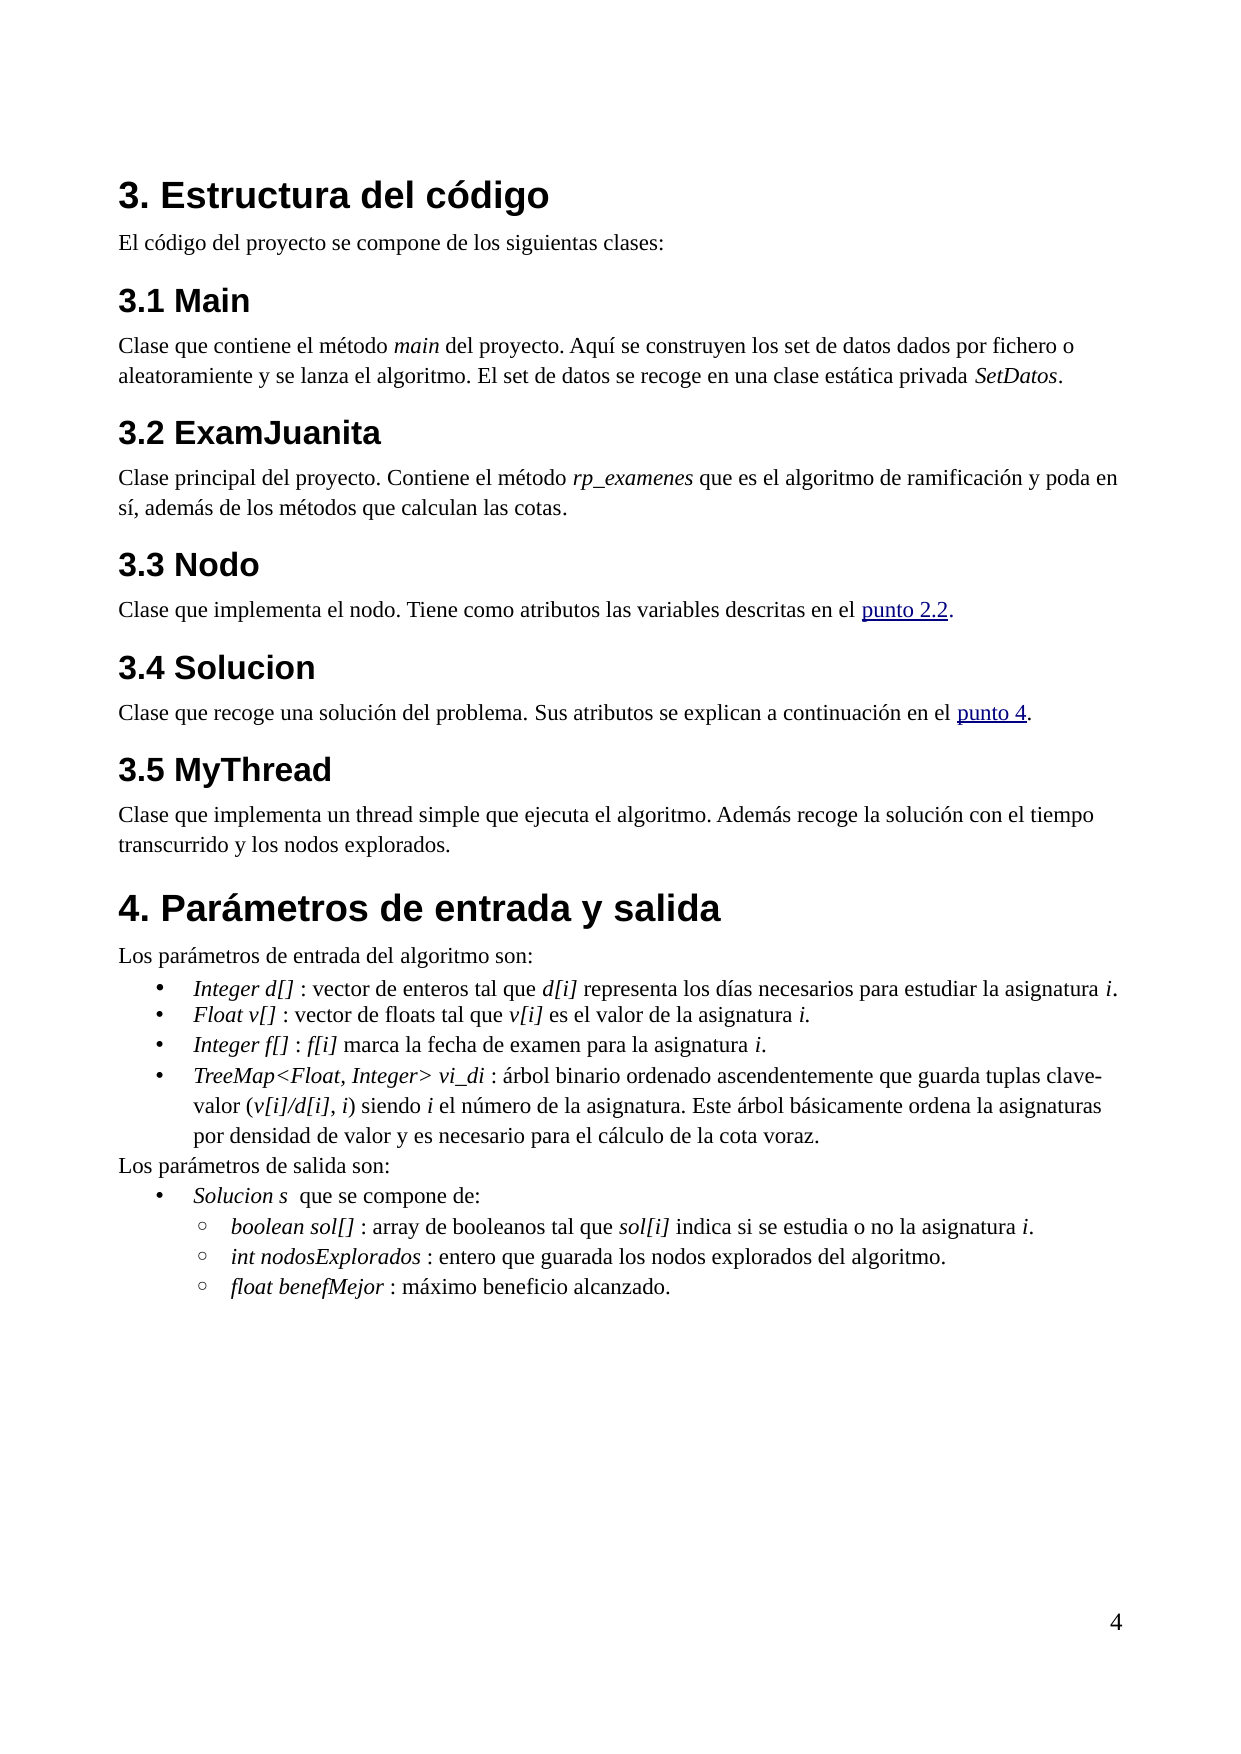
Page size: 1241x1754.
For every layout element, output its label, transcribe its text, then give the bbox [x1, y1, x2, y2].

subtitle 3.4 Solucion [118, 647, 1122, 686]
text Clase que implementa un thread simple que ejecuta el algoritmo. Además recoge la solución con el tiempo transcurrido y los nodos explorados. [118, 801, 1122, 857]
list Float v[] : vector de floats tal que v[i] es el valor de la asignatura i. [156, 1001, 1122, 1028]
text Clase que implementa el nodo. Tiene como atributos las variables descritas en el punto 2.2. [118, 596, 1122, 623]
list int nodosExplorados : entero que guarada los nodos explorados del algoritmo. [193, 1243, 1122, 1269]
subtitle 3. Estructura del código [118, 173, 1122, 217]
list boolean sol[] : array de booleanos tal que sol[i] indica si se estudia o no la asignatura i. [193, 1213, 1122, 1239]
list Integer d[] : vector de enteros tal que d[i] representa los días necesarios para estudiar la asignatura i. [156, 973, 1122, 1001]
subtitle 3.5 MyThread [118, 750, 1122, 788]
text Los parámetros de entrada del algoritmo son: [118, 942, 1122, 969]
list Integer f[] : f[i] marca la fecha de examen para la asignatura i. [156, 1032, 1122, 1058]
subtitle 3.2 ExamJuanita [118, 413, 1122, 452]
text Clase principal del proyecto. Contiene el método rp_examenes que es el algoritmo de ramificación y poda en sí, además de los métodos que calculan las cotas. [118, 464, 1122, 521]
text El código del proyecto se compone de los siguientas clases: [118, 229, 1122, 256]
text Los parámetros de salida son: [118, 1152, 1122, 1179]
list float benefMejor : máximo beneficio alcanzado. [193, 1273, 1122, 1299]
list Solucion s que se compone de: [156, 1183, 1122, 1209]
text Clase que contiene el método main del proyecto. Aquí se construyen los set de datos dados por fichero o aleatoramiente y se lanza el algoritmo. El set de datos se recoge en una clase estática privada SetDatos. [118, 332, 1122, 388]
subtitle 3.1 Main [118, 281, 1122, 319]
subtitle 4. Parámetros de entrada y salida [118, 886, 1122, 930]
text Clase que recoge una solución del problema. Sus atributos se explican a continuación en el punto 4. [118, 699, 1122, 725]
list TreeMap<Float, Integer> vi_di : árbol binario ordenado ascendentemente que guarda tuplas clave-valor (v[i]/d[i], i) siendo i el número de la asignatura. Este árbol básicamente ordena la asignaturas por densidad de valor y es necesario para el cálculo de la cota voraz. [156, 1062, 1122, 1148]
subtitle 3.3 Nodo [118, 545, 1122, 584]
